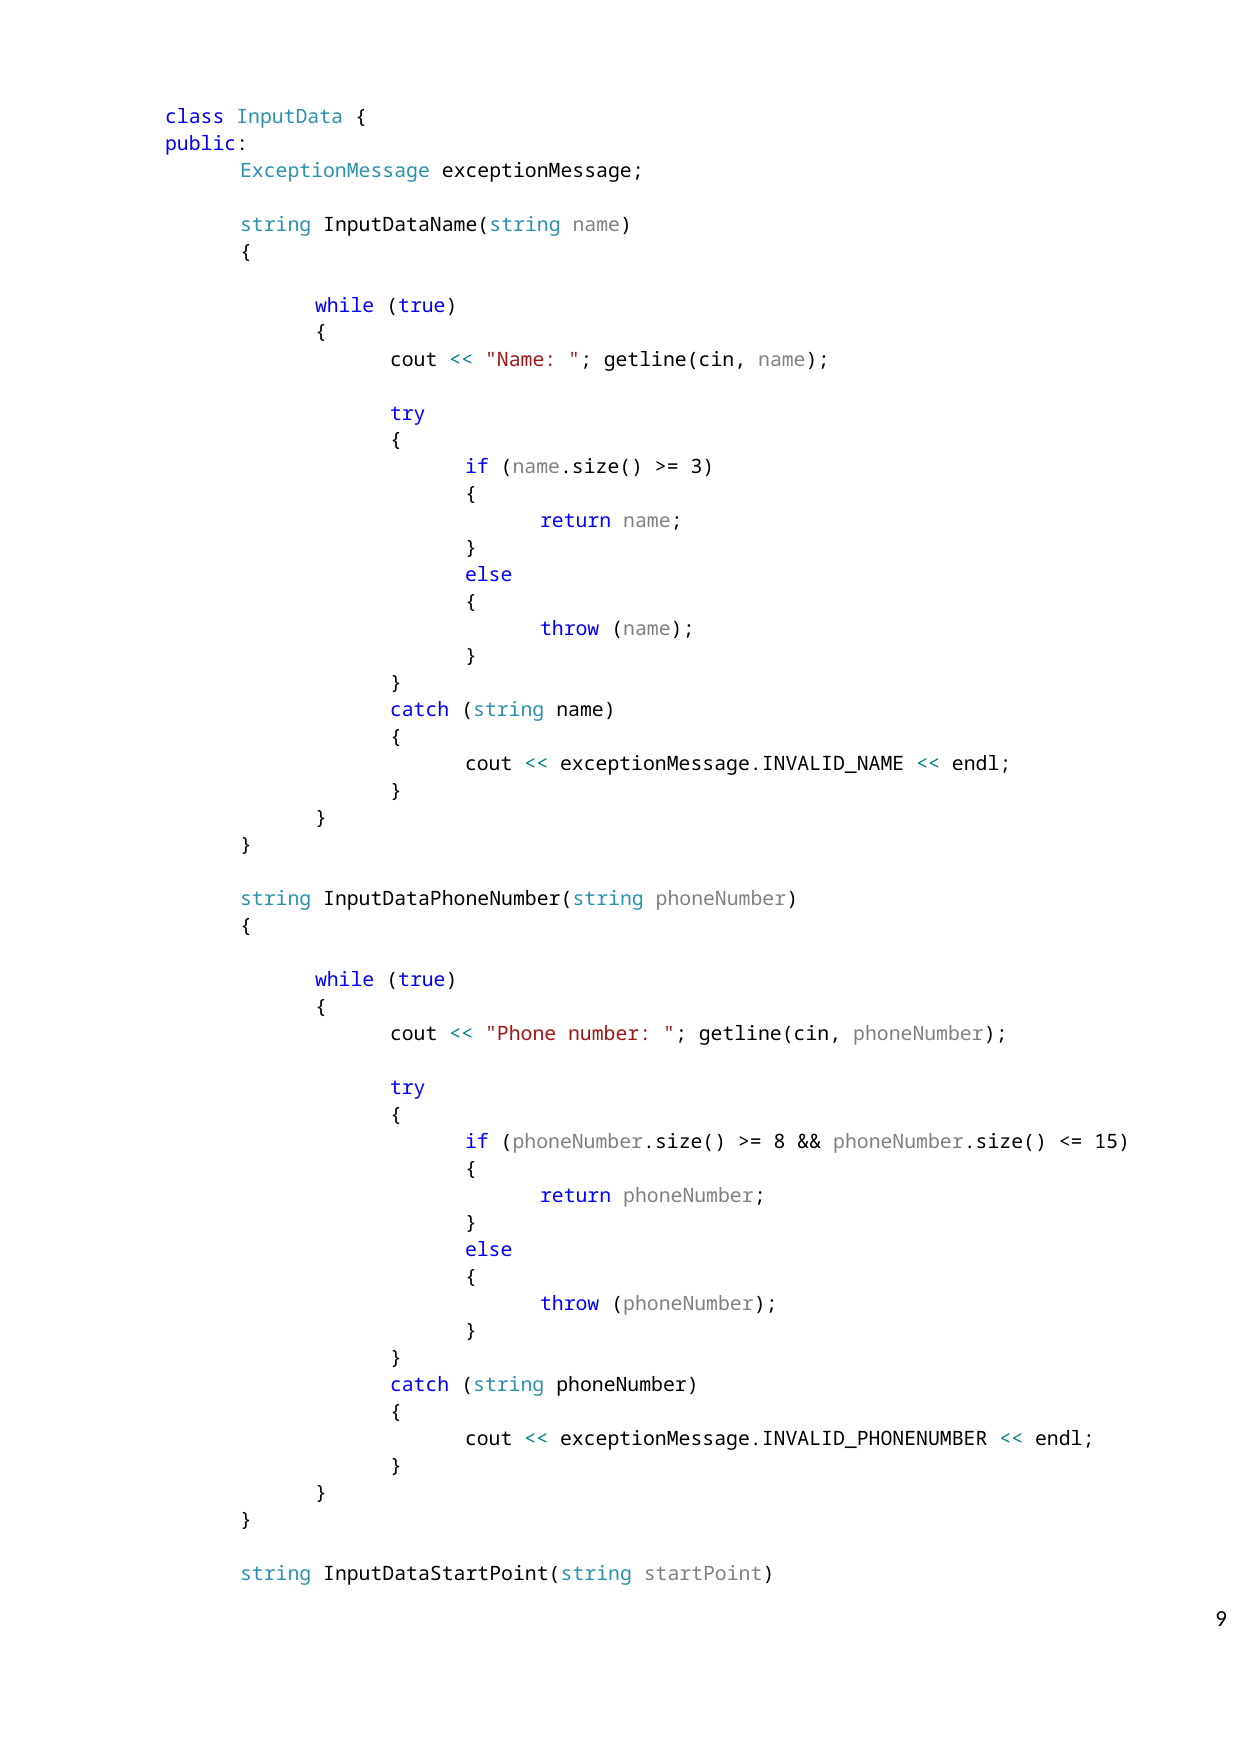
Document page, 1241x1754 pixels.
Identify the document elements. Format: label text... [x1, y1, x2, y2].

text catch (string name) [165, 696, 1166, 722]
text { [165, 992, 1166, 1019]
text if (name.size() >= 3) [165, 453, 1166, 480]
text catch (string phoneNumber) [165, 1370, 1166, 1397]
text { [165, 318, 1166, 345]
text { [165, 480, 1166, 507]
text { [165, 911, 1166, 938]
text { [165, 237, 1166, 264]
text return name; [165, 507, 1166, 534]
text { [165, 1397, 1166, 1424]
text } [165, 668, 1166, 696]
text string InputDataName(string name) [165, 210, 1166, 237]
text ExceptionMessage exceptionMessage; [165, 156, 1166, 183]
text } [165, 776, 1166, 803]
text } [165, 642, 1166, 668]
text } [165, 1478, 1166, 1505]
text { [165, 1100, 1166, 1127]
text return phoneNumber; [165, 1181, 1166, 1208]
text } [165, 534, 1166, 561]
text } [165, 1505, 1166, 1532]
text else [165, 1235, 1166, 1262]
text while (true) [165, 965, 1166, 992]
text public: [165, 129, 1166, 156]
text try [165, 399, 1166, 426]
text class InputData { [165, 102, 1166, 129]
text cout << "Phone number: "; getline(cin, phoneNumber); [165, 1019, 1166, 1046]
text cout << exceptionMessage.INVALID_PHONENUMBER << endl; [165, 1424, 1166, 1451]
text throw (phoneNumber); [165, 1289, 1166, 1316]
text } [165, 1451, 1166, 1478]
text { [165, 1262, 1166, 1289]
text try [165, 1073, 1166, 1100]
text else [165, 561, 1166, 588]
text { [165, 426, 1166, 453]
text string InputDataPhoneNumber(string phoneNumber) [165, 884, 1166, 911]
text } [165, 1208, 1166, 1235]
text cout << exceptionMessage.INVALID_NAME << endl; [165, 749, 1166, 776]
text } [165, 830, 1166, 857]
text } [165, 803, 1166, 830]
text { [165, 722, 1166, 749]
text while (true) [165, 291, 1166, 318]
text throw (name); [165, 614, 1166, 642]
text } [165, 1343, 1166, 1370]
text if (phoneNumber.size() >= 8 && phoneNumber.size() <= 15) [165, 1127, 1166, 1154]
text cout << "Name: "; getline(cin, name); [165, 345, 1166, 372]
text } [165, 1316, 1166, 1343]
text { [165, 1154, 1166, 1181]
text string InputDataStartPoint(string startPoint) [165, 1559, 1166, 1586]
text { [165, 588, 1166, 614]
